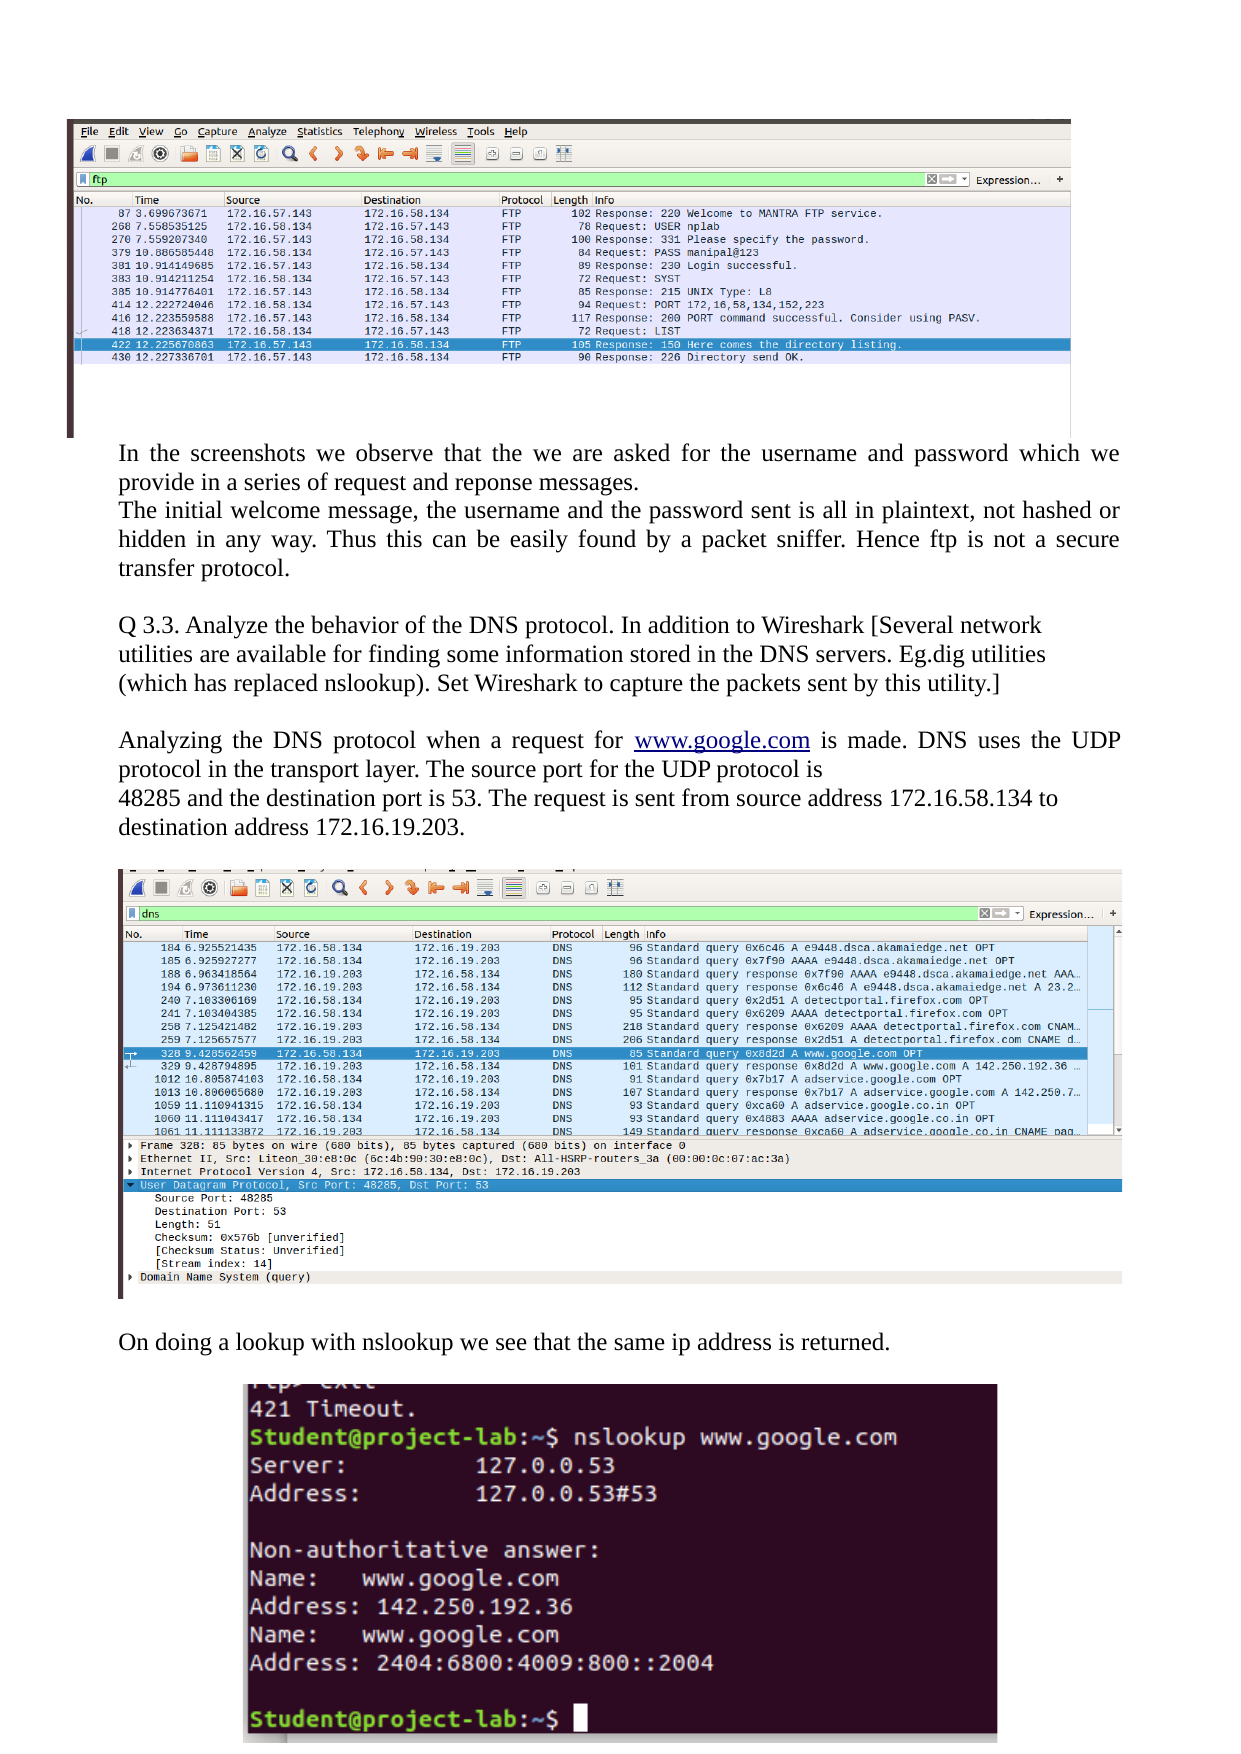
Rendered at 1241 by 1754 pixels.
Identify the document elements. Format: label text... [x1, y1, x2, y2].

text destination address 172.16.19.203. [118, 812, 1122, 840]
text utilities are available for finding some information stored in the DNS servers. Eg.dig utilities [118, 639, 1122, 668]
text The initial welcome message, the username and the password sent is all in plaintext, not hashed or hidden in any way. Thus this can be easily found by a packet sniffer. Hence ftp is not a secure transfer protocol. [118, 495, 1122, 582]
picture [118, 869, 1123, 1299]
text In the screenshots we observe that the we are asked for the username and password which we provide in a series of request and reponse messages. [118, 118, 1122, 495]
text Q 3.3. Analyze the behavior of the DNS protocol. In addition to Wireshark [Several network [118, 610, 1122, 639]
text Analyzing the DNS protocol when a request for www.google.com is made. DNS uses the UDP protocol in the transport layer. The source port for the UDP protocol is [118, 725, 1122, 783]
picture [66, 119, 1071, 438]
text 48285 and the destination port is 53. The request is sent from source address 172.16.58.134 to [118, 783, 1122, 812]
picture [242, 1384, 998, 1743]
text (which has replaced nslookup). Set Wireshark to capture the packets sent by this utility.] [118, 668, 1122, 697]
text On doing a lookup with nslookup we see that the same ip address is returned. [118, 1327, 1122, 1356]
